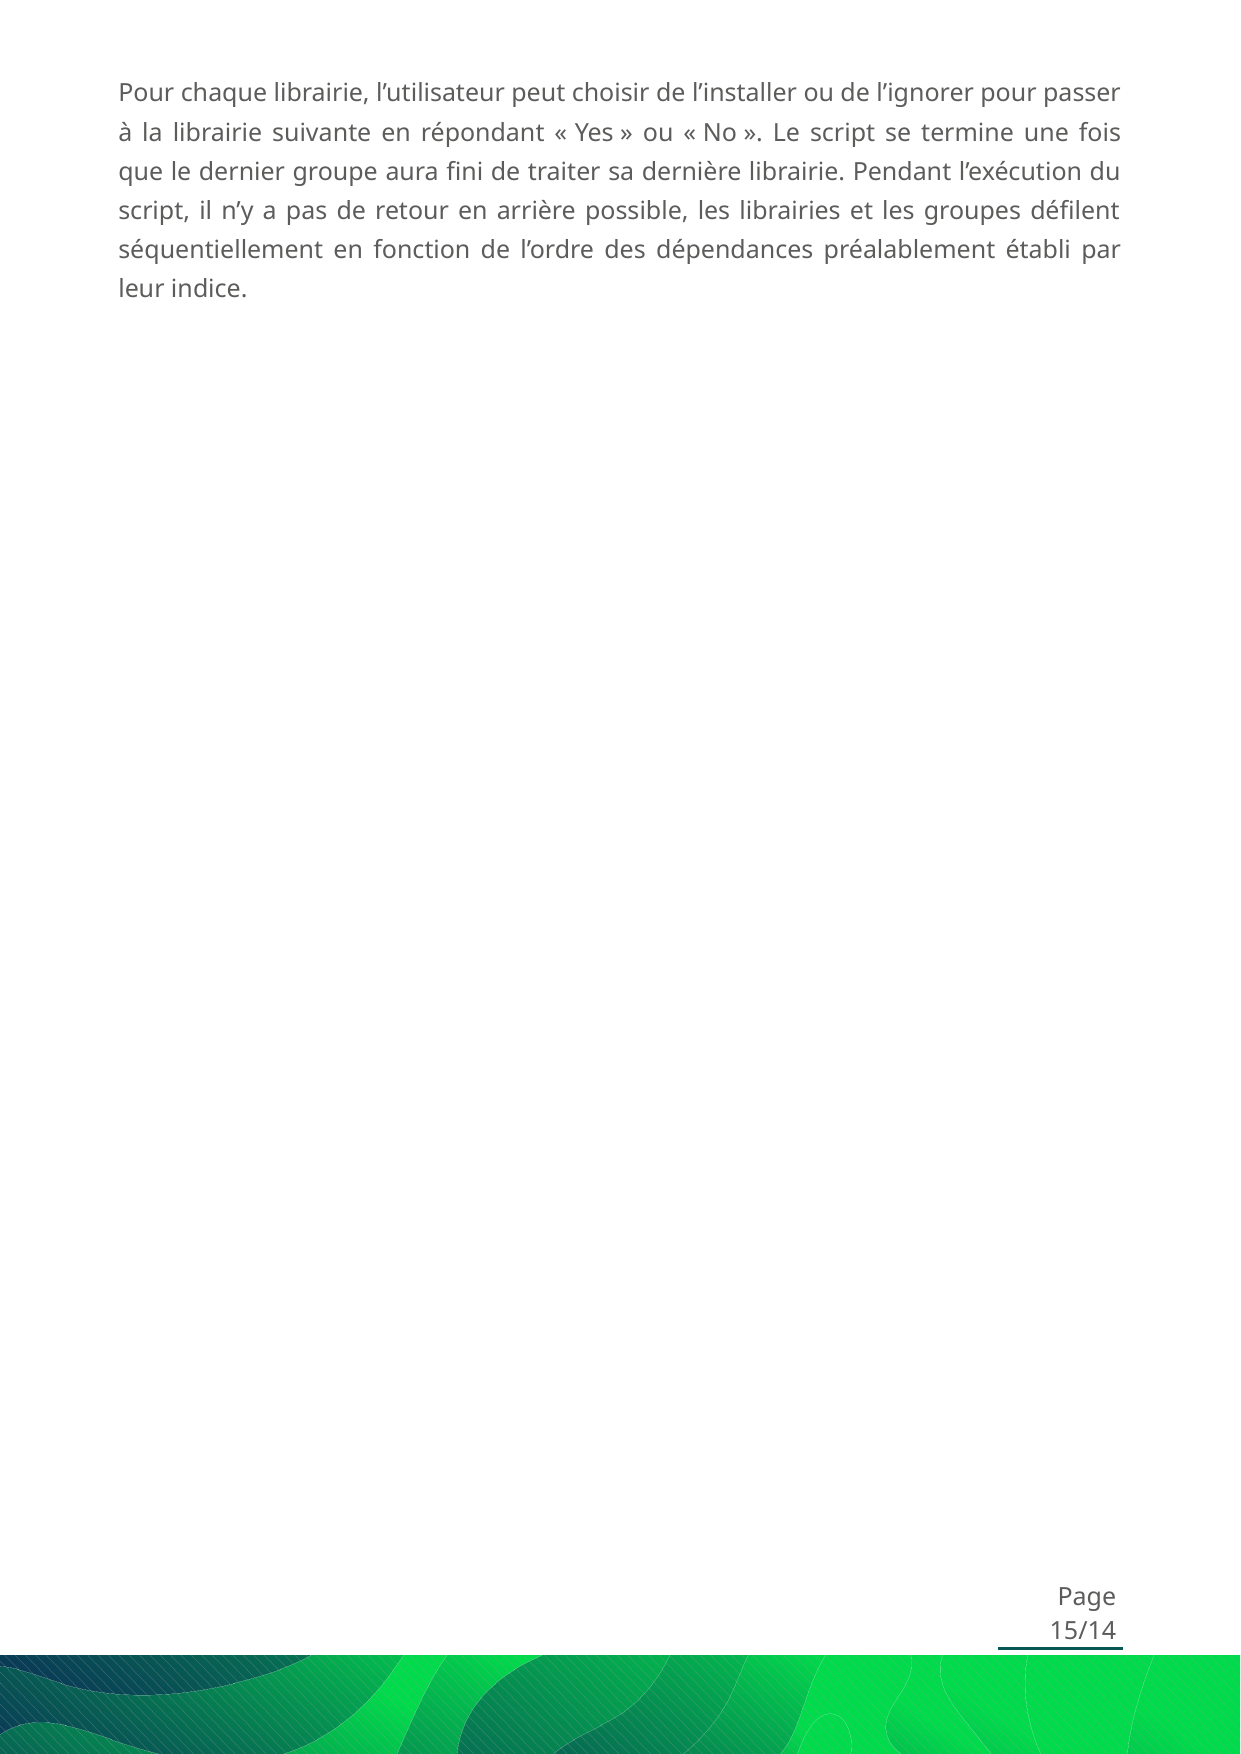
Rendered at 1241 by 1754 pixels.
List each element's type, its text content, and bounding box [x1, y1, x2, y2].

text Pour chaque librairie, l’utilisateur peut choisir de l’installer ou de l’ignorer pour passer à la librairie suivante en répondant « Yes » ou « No ». Le script se termine une fois que le dernier groupe aura fini de traiter sa dernière librairie. Pendant l’exécution du script, il n’y a pas de retour en arrière possible, les librairies et les groupes défilent séquentiellement en fonction de l’ordre des dépendances préalablement établi par leur indice. [118, 75, 1122, 305]
picture [0, 1655, 1241, 1754]
